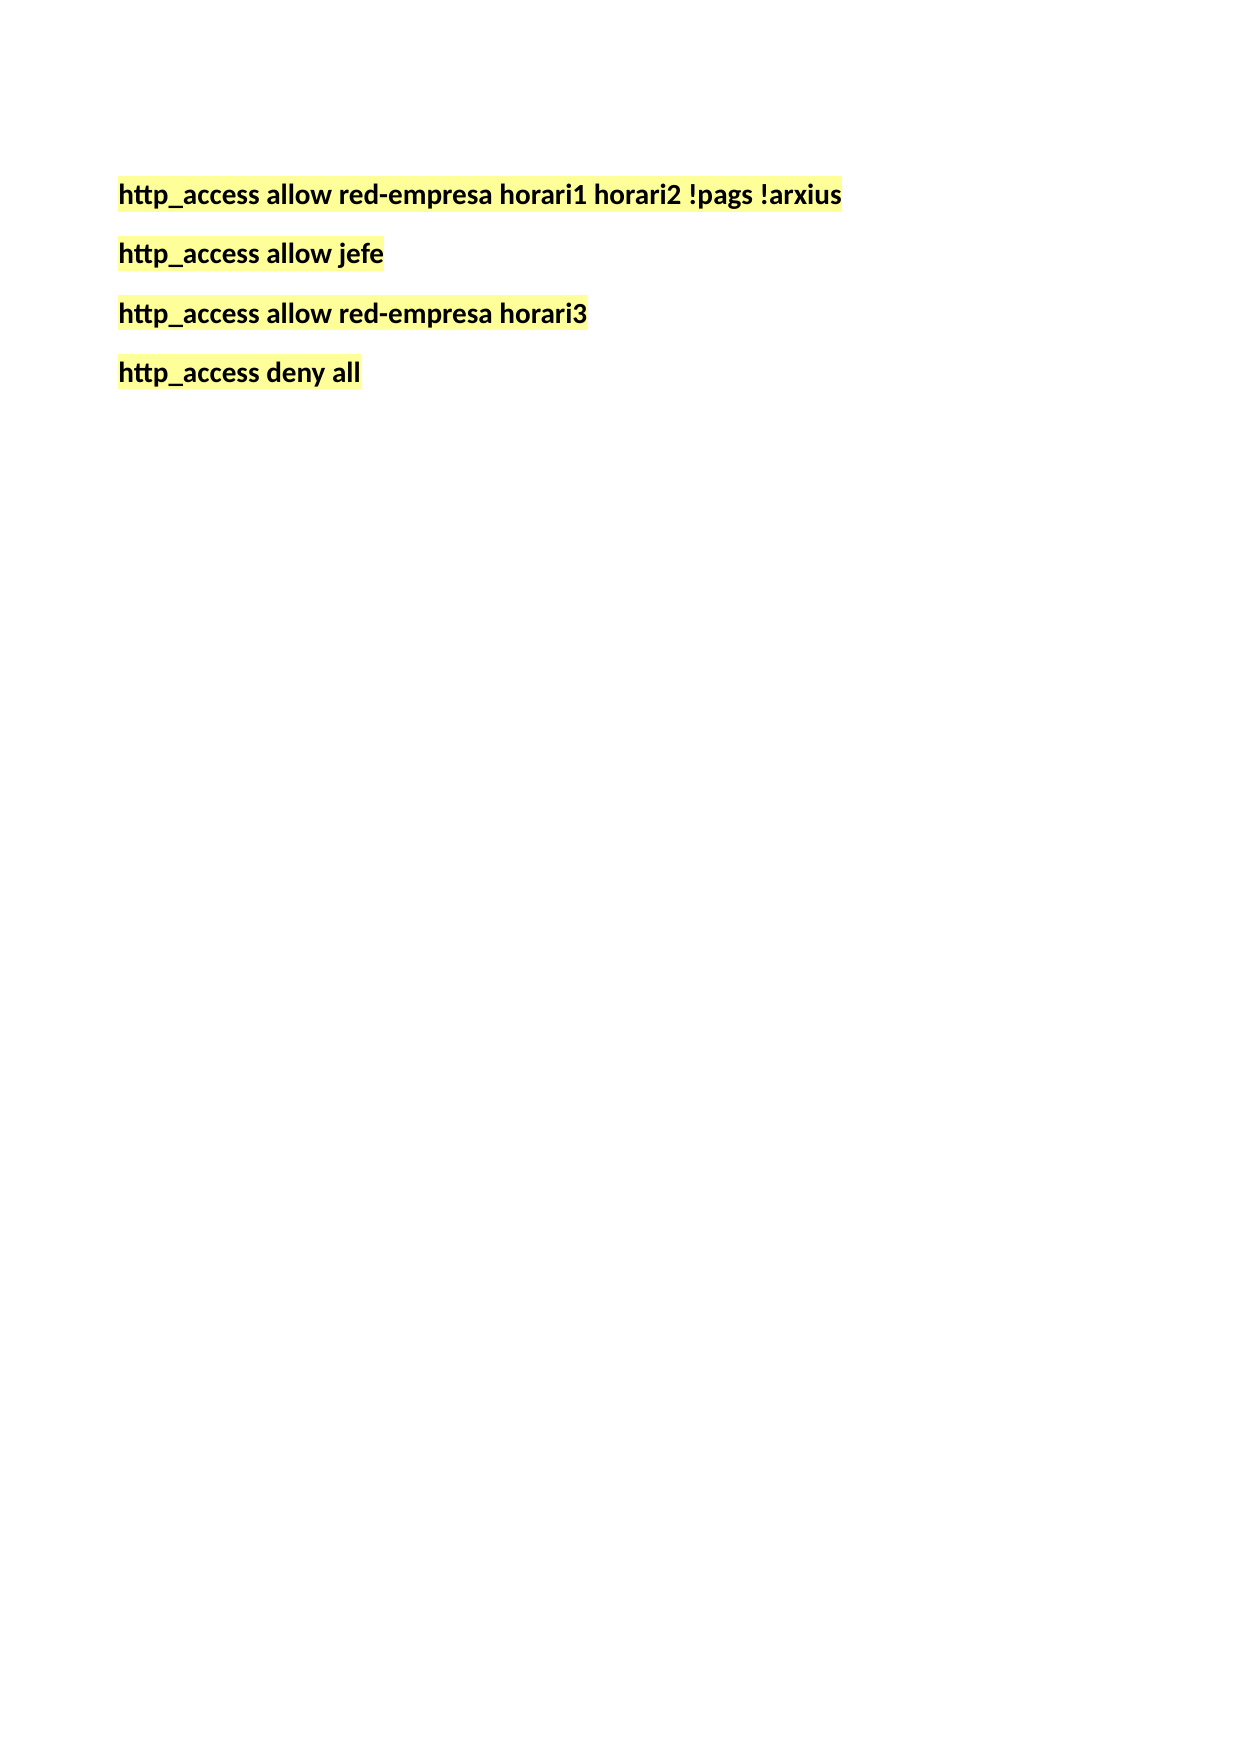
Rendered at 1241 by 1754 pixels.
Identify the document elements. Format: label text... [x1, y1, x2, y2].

text http_access allow jefe [118, 236, 1122, 271]
text http_access allow red-empresa horari3 [118, 295, 1122, 330]
text http_access deny all [118, 354, 1122, 389]
text http_access allow red-empresa horari1 horari2 !pags !arxius [118, 176, 1122, 212]
